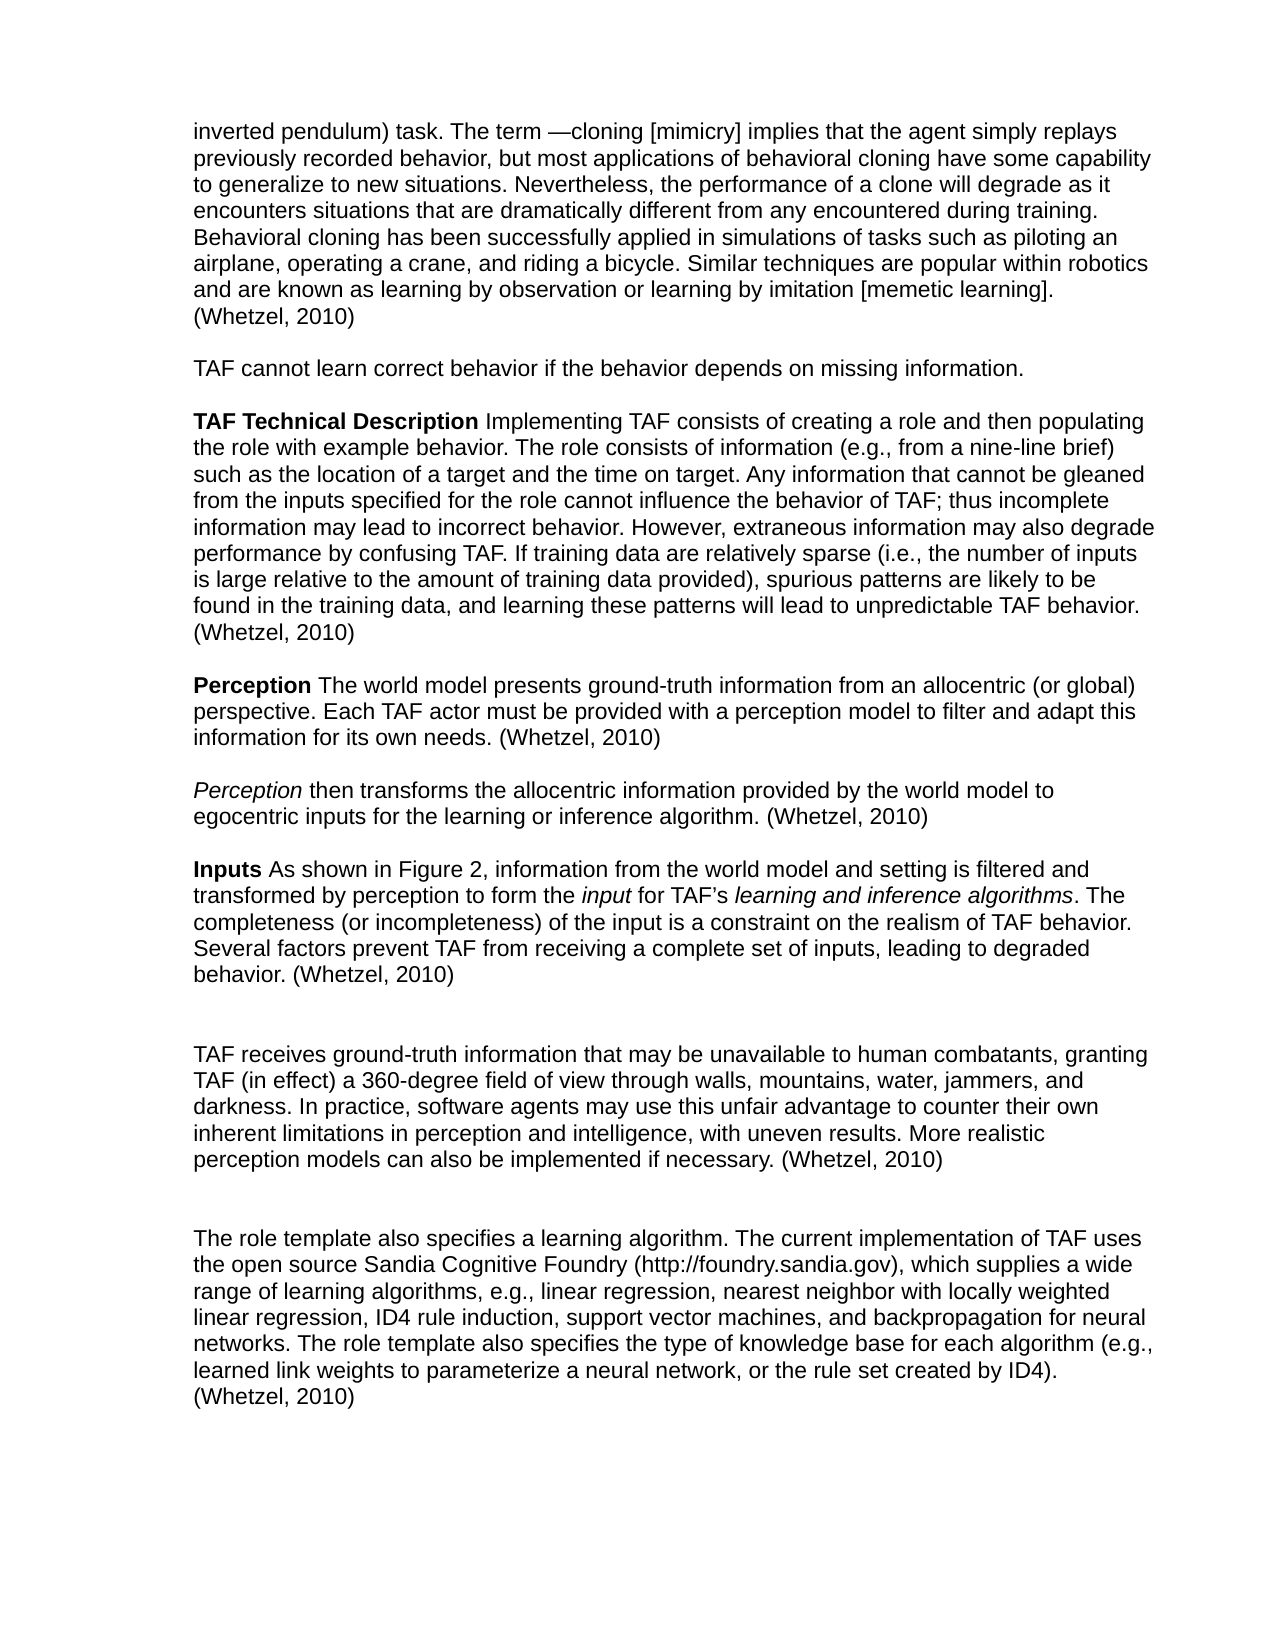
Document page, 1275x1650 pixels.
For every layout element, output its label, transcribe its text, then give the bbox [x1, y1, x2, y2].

text Perception then transforms the allocentric information provided by the world model to egocentric inputs for the learning or inference algorithm. (Whetzel, 2010) [193, 777, 1157, 830]
text inverted pendulum) task. The term ―cloning [mimicry] implies that the agent simply replays previously recorded behavior, but most applications of behavioral cloning have some capability to generalize to new situations. Nevertheless, the performance of a clone will degrade as it encounters situations that are dramatically different from any encountered during training. Behavioral cloning has been successfully applied in simulations of tasks such as piloting an airplane, operating a crane, and riding a bicycle. Similar techniques are popular within robotics and are known as learning by observation or learning by imitation [memetic learning]. (Whetzel, 2010) [193, 118, 1157, 329]
text The role template also specifies a learning algorithm. The current implementation of TAF uses the open source Sandia Cognitive Foundry (http://foundry.sandia.gov), which supplies a wide range of learning algorithms, e.g., linear regression, nearest neighbor with locally weighted linear regression, ID4 rule induction, support vector machines, and backpropagation for neural networks. The role template also specifies the type of knowledge base for each algorithm (e.g., learned link weights to parameterize a neural network, or the rule set created by ID4). (Whetzel, 2010) [193, 1225, 1157, 1409]
text TAF cannot learn correct behavior if the behavior depends on missing information. [193, 355, 1157, 382]
text TAF receives ground-truth information that may be unavailable to human combatants, granting TAF (in effect) a 360-degree field of view through walls, mountains, water, jammers, and darkness. In practice, software agents may use this unfair advantage to counter their own inherent limitations in perception and intelligence, with uneven results. More realistic perception models can also be implemented if necessary. (Whetzel, 2010) [193, 1041, 1157, 1172]
text Inputs As shown in Figure 2, information from the world model and setting is filtered and transformed by perception to form the input for TAF’s learning and inference algorithms. The completeness (or incompleteness) of the input is a constraint on the realism of TAF behavior. Several factors prevent TAF from receiving a complete set of inputs, leading to degraded behavior. (Whetzel, 2010) [193, 856, 1157, 988]
text TAF Technical Description Implementing TAF consists of creating a role and then populating the role with example behavior. The role consists of information (e.g., from a nine-line brief) such as the location of a target and the time on target. Any information that cannot be gleaned from the inputs specified for the role cannot influence the behavior of TAF; thus incomplete information may lead to incorrect behavior. However, extraneous information may also degrade performance by confusing TAF. If training data are relatively sparse (i.e., the number of inputs is large relative to the amount of training data provided), spurious patterns are likely to be found in the training data, and learning these patterns will lead to unpredictable TAF behavior. (Whetzel, 2010) [193, 408, 1157, 645]
text Perception The world model presents ground-truth information from an allocentric (or global) perspective. Each TAF actor must be provided with a perception model to filter and adapt this information for its own needs. (Whetzel, 2010) [193, 672, 1157, 751]
